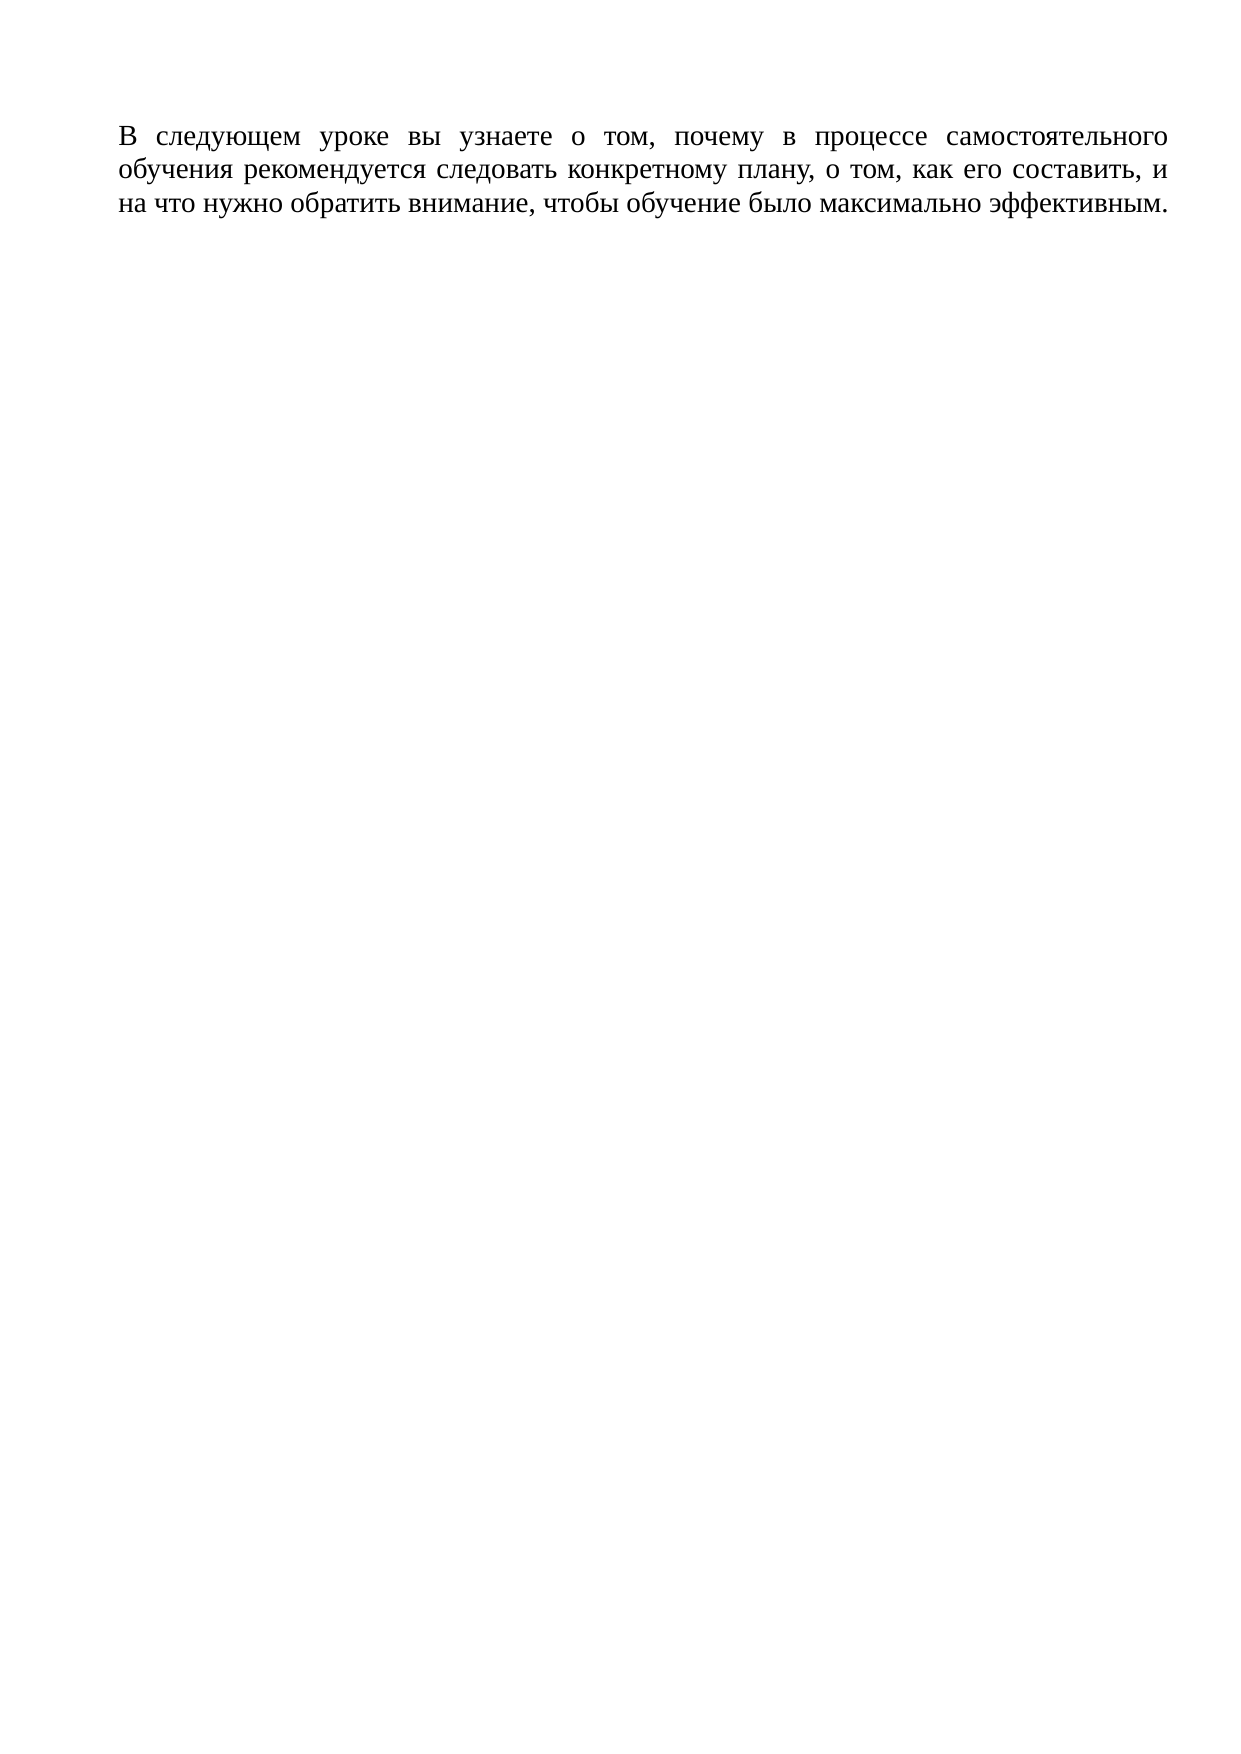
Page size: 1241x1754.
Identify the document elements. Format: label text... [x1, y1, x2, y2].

text В следующем уроке вы узнаете о том, почему в процессе самостоятельного обучения рекомендуется следовать конкретному плану, о том, как его составить, и на что нужно обратить внимание, чтобы обучение было максимально эффективным. [118, 118, 1170, 219]
